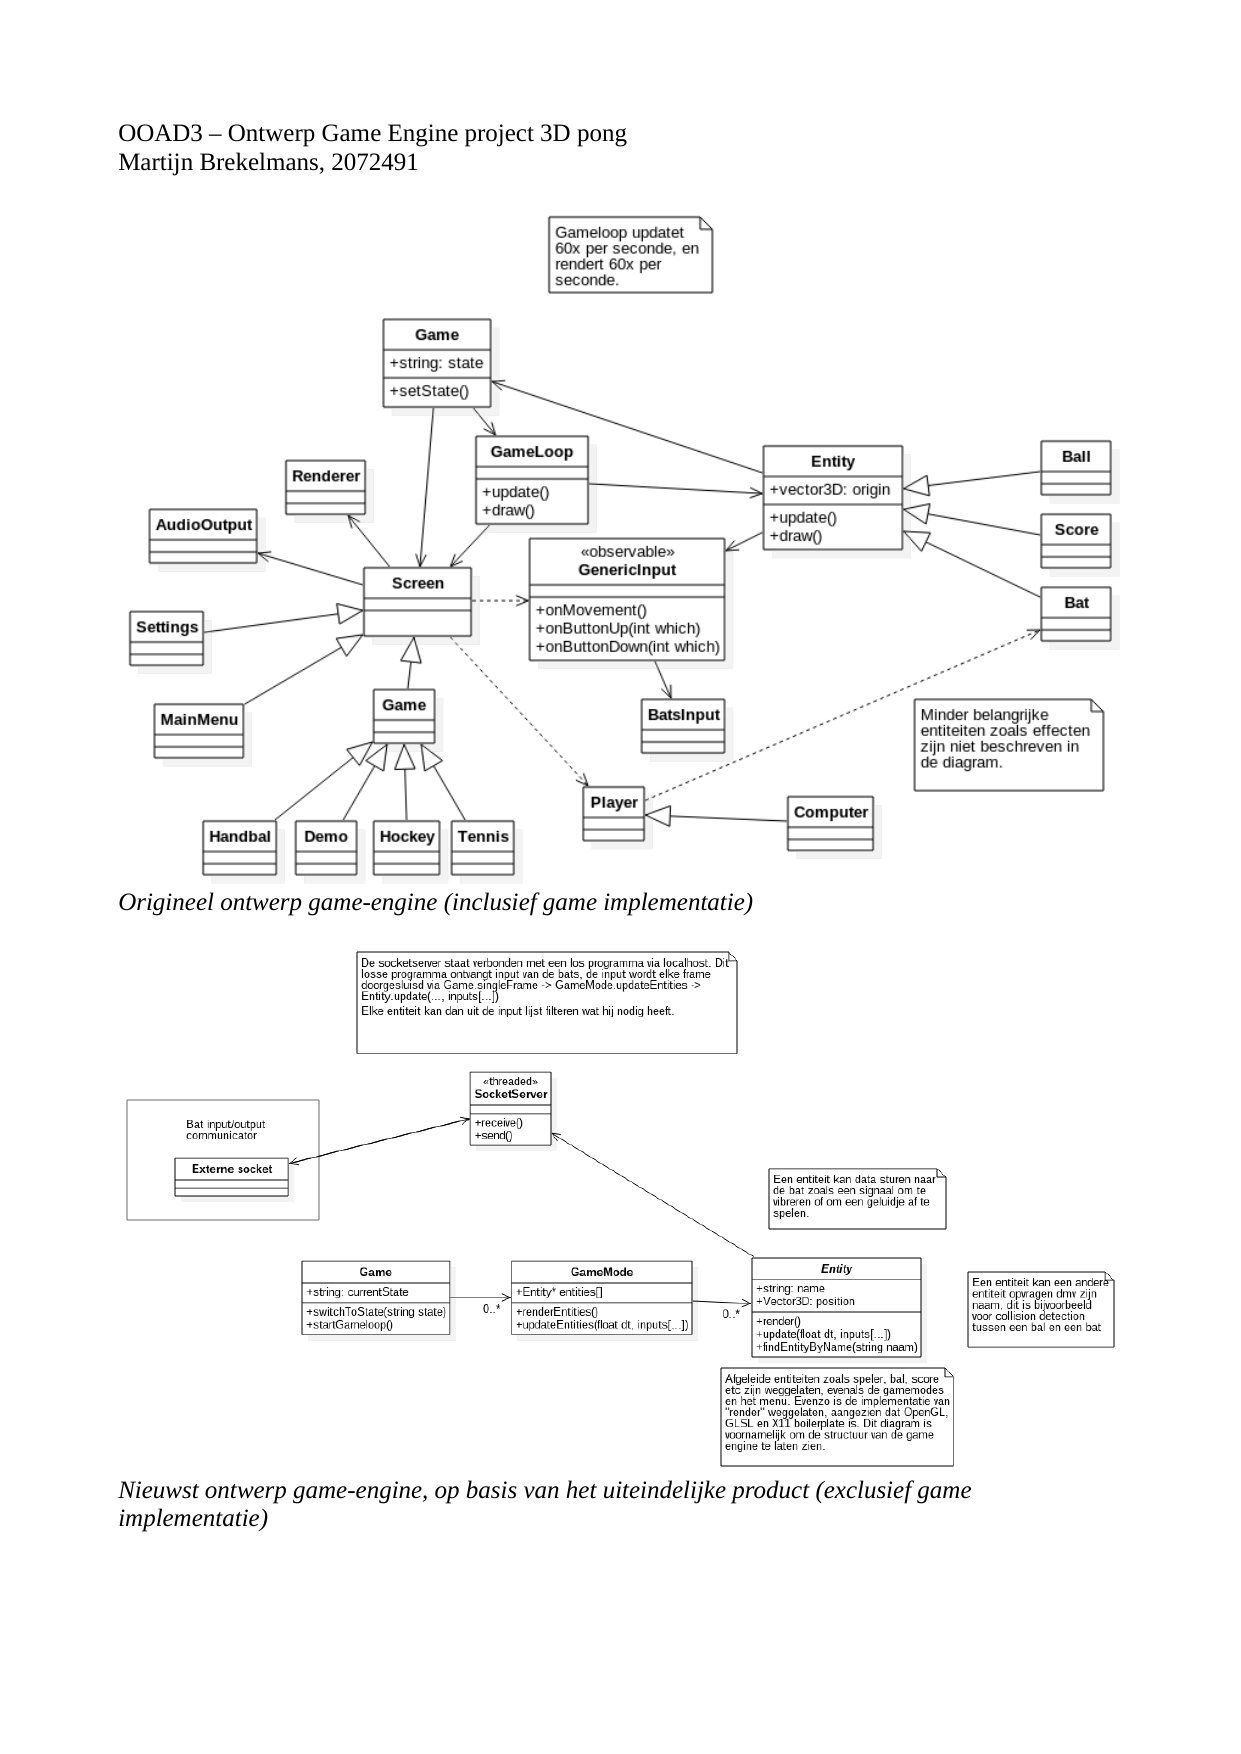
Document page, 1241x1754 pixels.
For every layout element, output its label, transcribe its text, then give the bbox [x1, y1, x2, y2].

picture [118, 205, 1123, 887]
text Origineel ontwerp game-engine (inclusief game implementatie) [118, 887, 1122, 915]
picture [118, 944, 1123, 1475]
text Nieuwst ontwerp game-engine, op basis van het uiteindelijke product (exclusief game implementatie) [118, 1475, 1122, 1532]
